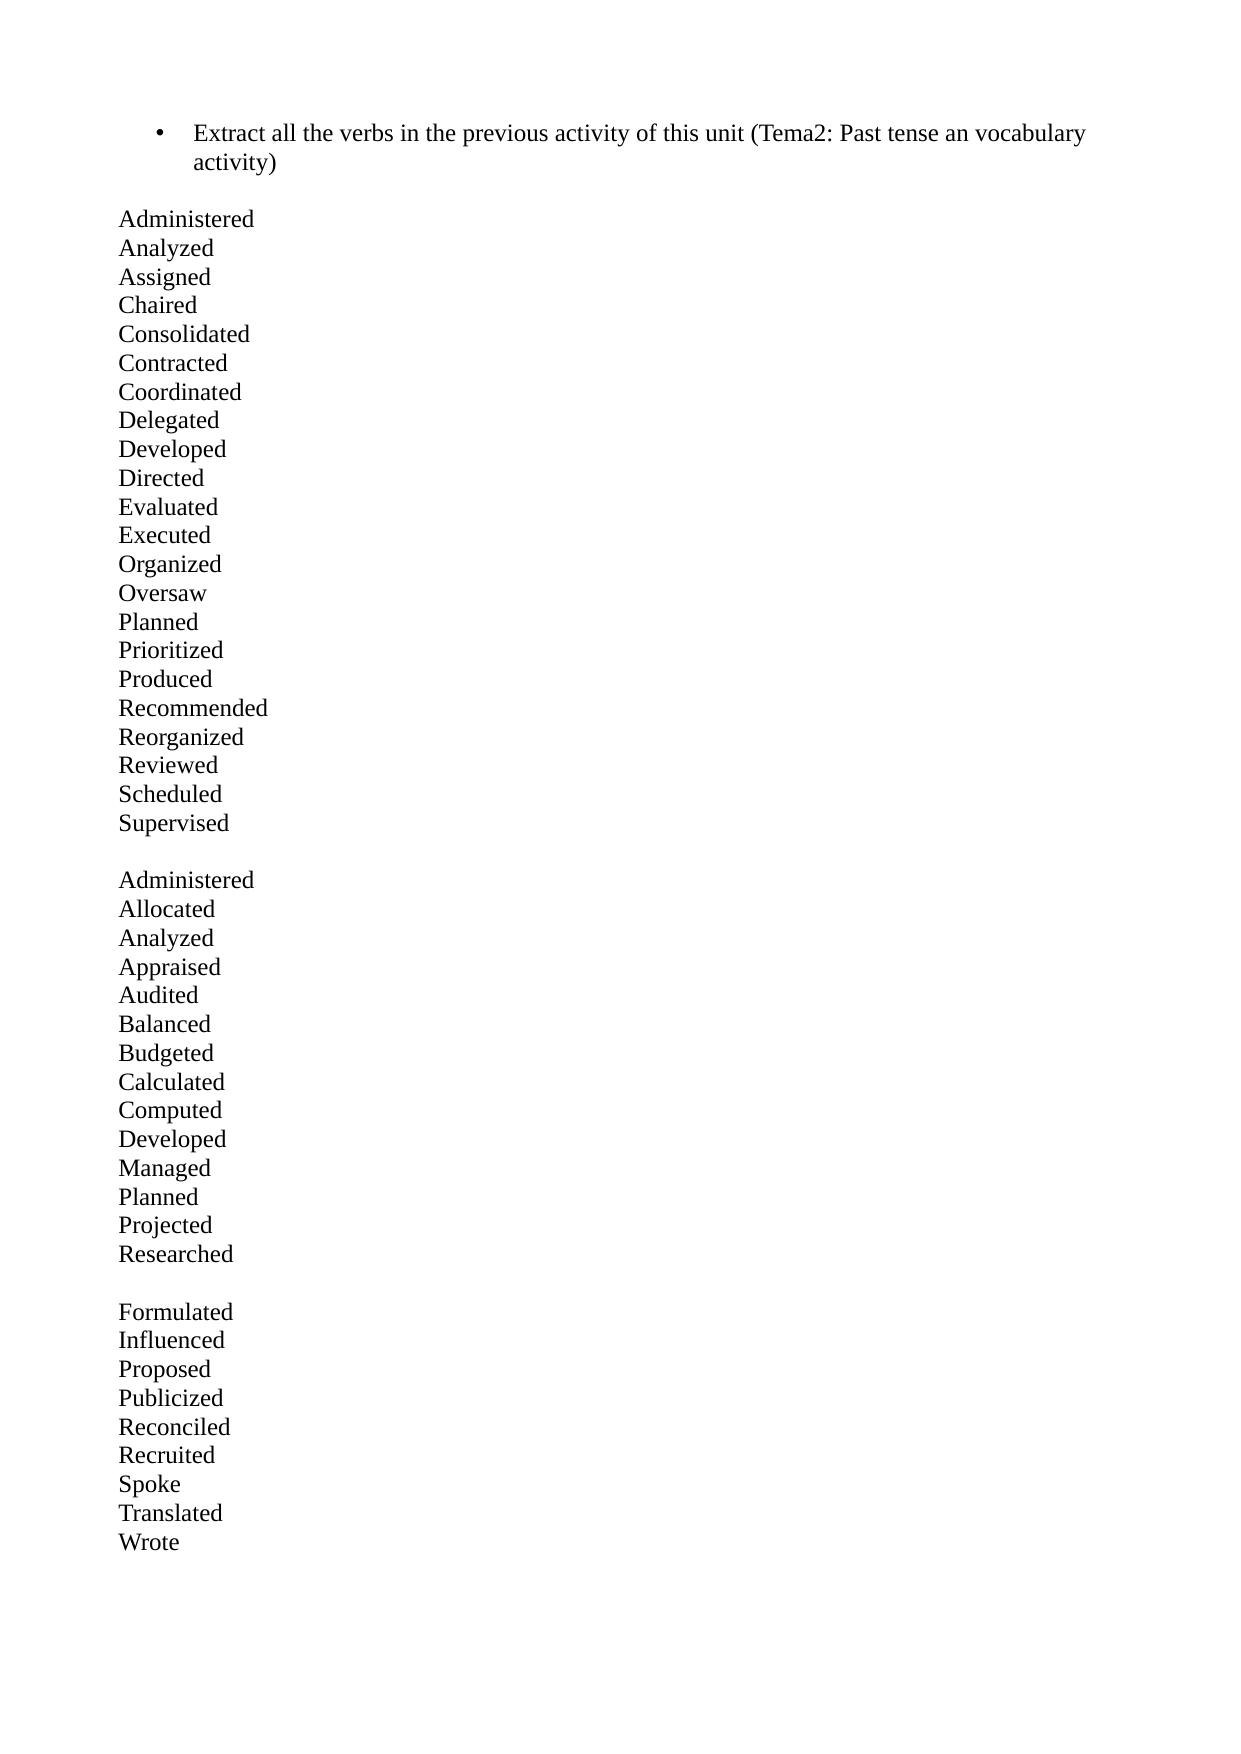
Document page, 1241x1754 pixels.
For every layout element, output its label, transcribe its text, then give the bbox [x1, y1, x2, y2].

text Administered Allocated Analyzed Appraised Audited Balanced Budgeted Calculated Computed Developed Managed Planned Projected Researched [118, 866, 1122, 1268]
text Administered Analyzed Assigned Chaired Consolidated Contracted Coordinated Delegated Developed Directed Evaluated Executed Organized Oversaw Planned Prioritized Produced Recommended Reorganized Reviewed Scheduled Supervised [118, 204, 1122, 837]
text Formulated Influenced Proposed Publicized Reconciled Recruited Spoke Translated Wrote [118, 1268, 1122, 1556]
list Extract all the verbs in the previous activity of this unit (Tema2: Past tense an vocabulary activity) [156, 118, 1122, 176]
